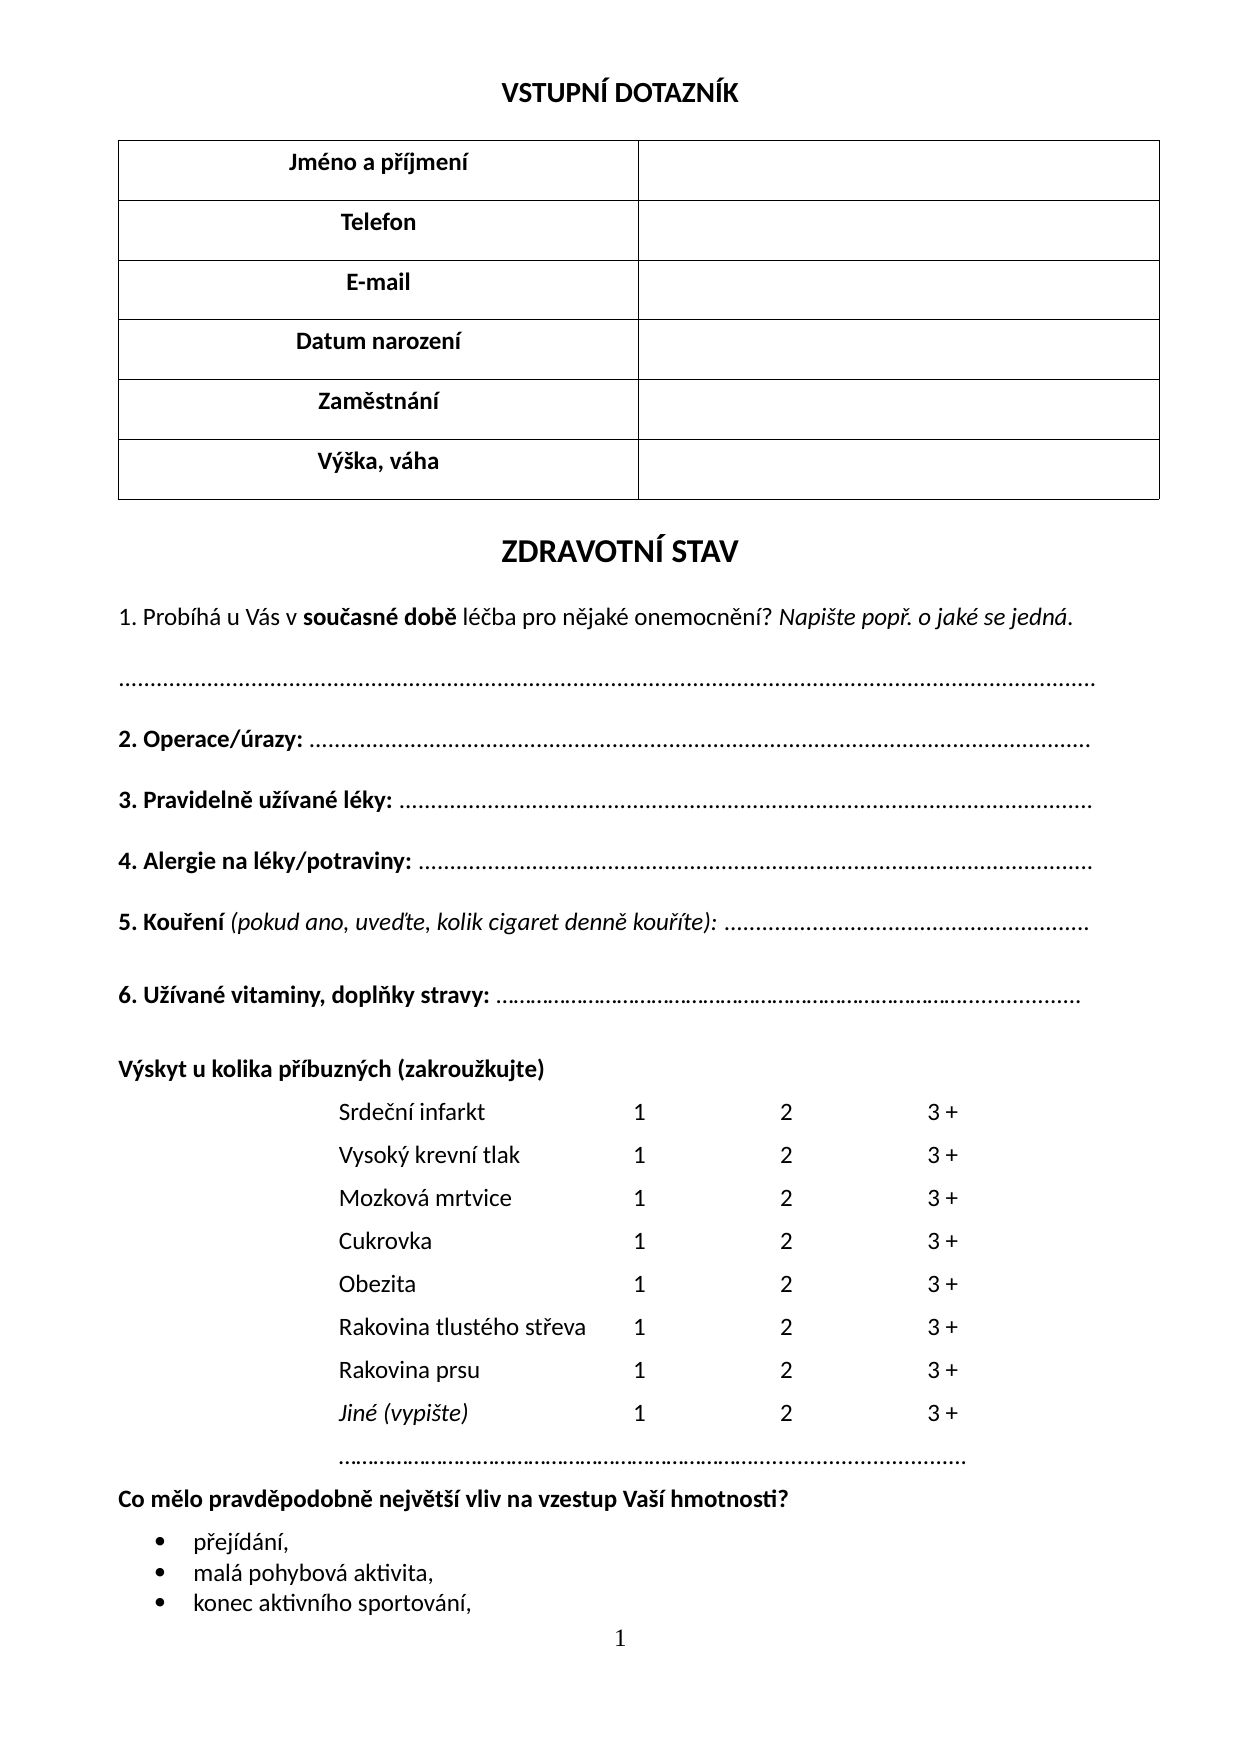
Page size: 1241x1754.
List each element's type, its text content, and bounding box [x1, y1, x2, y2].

list malá pohybová aktivita, [156, 1557, 1122, 1587]
text Rakovina prsu 1 2 3 + [265, 1354, 1122, 1385]
text Jiné (vypište) 1 2 3 + [118, 1397, 1122, 1428]
list konec aktivního sportování, [156, 1587, 1122, 1618]
text ........................................................................................................................................................... [118, 662, 1122, 692]
text Rakovina tlustého střeva 1 2 3 + [265, 1311, 1122, 1342]
table_cell [639, 261, 1159, 319]
table_cell Výška, váha [119, 440, 638, 499]
text 1. Probíhá u Vás v současné době léčba pro nějaké onemocnění? Napište popř. o jaké se jedná. [118, 601, 1122, 631]
text 4. Alergie na léky/potraviny: ........................................................................................................... [118, 845, 1122, 876]
table_cell E-mail [119, 261, 638, 319]
text Výskyt u kolika příbuzných (zakroužkujte) [118, 1053, 1122, 1084]
text Srdeční infarkt 1 2 3 + [265, 1096, 1122, 1127]
table_header [639, 141, 1159, 200]
table_cell [639, 201, 1159, 259]
text VSTUPNÍ DOTAZNÍK [118, 74, 1122, 109]
table_cell [639, 380, 1159, 439]
text Cukrovka 1 2 3 + [118, 1225, 1122, 1256]
table_cell Datum narození [119, 320, 638, 379]
table_cell Zaměstnání [119, 380, 638, 439]
text ……………………………………………………………….................................. [118, 1440, 1122, 1471]
text Vysoký krevní tlak 1 2 3 + [265, 1139, 1122, 1170]
table_header Jméno a příjmení [119, 141, 638, 200]
table_cell Telefon [119, 201, 638, 259]
text 5. Kouření (pokud ano, uveďte, kolik cigaret denně kouříte): .......................................................... [118, 906, 1122, 937]
text Mozková mrtvice 1 2 3 + [265, 1182, 1122, 1213]
text 3. Pravidelně užívané léky: .............................................................................................................. [118, 784, 1122, 814]
text 6. Užívané vitaminy, doplňky stravy: ………………………………………………………………………................... [118, 980, 1122, 1010]
text ZDRAVOTNÍ STAV [118, 530, 1122, 570]
text Co mělo pravděpodobně největší vliv na vzestup Vaší hmotnosti? [118, 1483, 1122, 1514]
list přejídání, [156, 1526, 1122, 1557]
table_cell [639, 440, 1159, 499]
text Obezita 1 2 3 + [118, 1268, 1122, 1299]
text 2. Operace/úrazy: ............................................................................................................................ [118, 723, 1122, 753]
table_cell [639, 320, 1159, 379]
